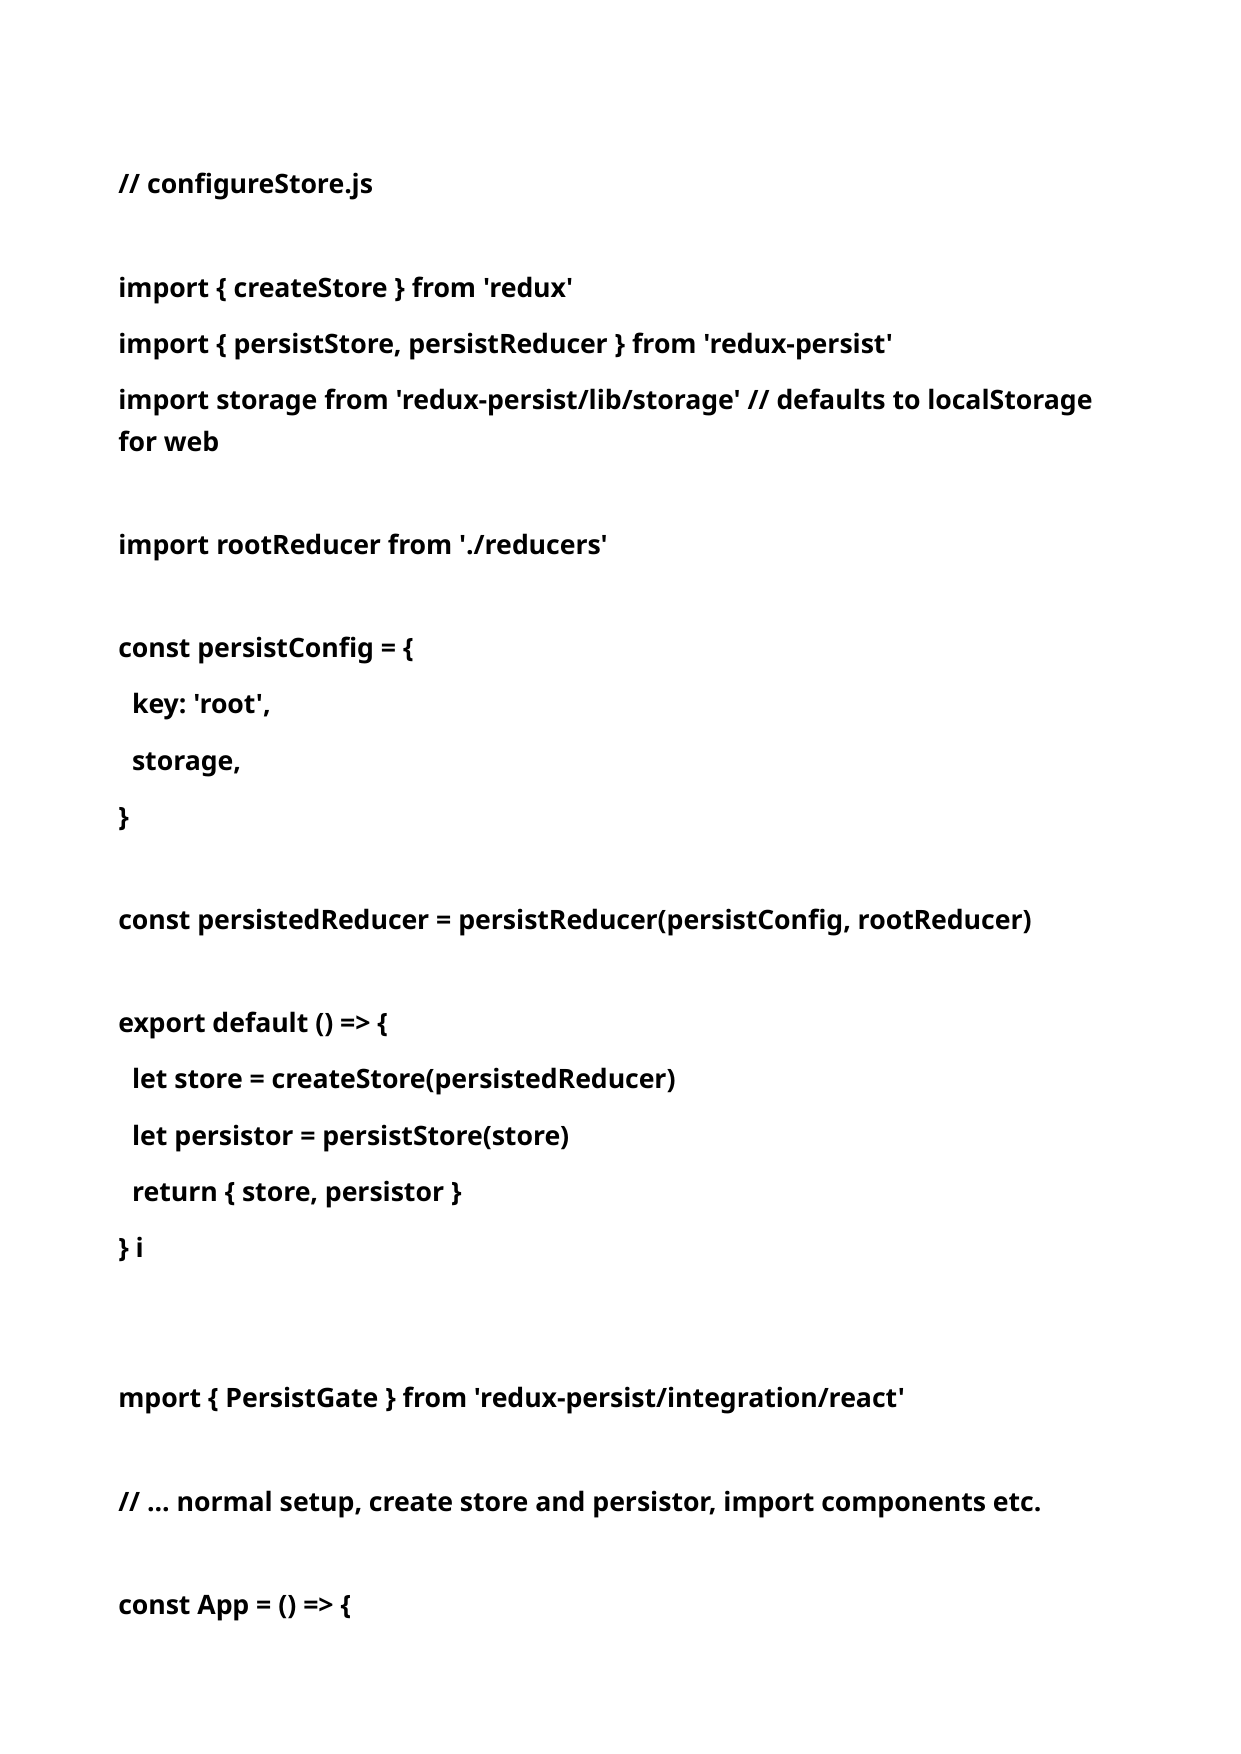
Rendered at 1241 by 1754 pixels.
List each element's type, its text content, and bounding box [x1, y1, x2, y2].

text key: 'root', [118, 685, 1122, 721]
text let store = createStore(persistedReducer) [118, 1060, 1122, 1097]
text const persistedReducer = persistReducer(persistConfig, rootReducer) [118, 901, 1122, 937]
text import storage from 'redux-persist/lib/storage' // defaults to localStorage for web [118, 381, 1122, 459]
text import { persistStore, persistReducer } from 'redux-persist' [118, 325, 1122, 361]
text // ... normal setup, create store and persistor, import components etc. [118, 1483, 1122, 1519]
text export default () => { [118, 1004, 1122, 1040]
text storage, [118, 741, 1122, 778]
text } i [118, 1229, 1122, 1265]
text import rootReducer from './reducers' [118, 526, 1122, 562]
text } [118, 798, 1122, 834]
text import { createStore } from 'redux' [118, 269, 1122, 305]
text mport { PersistGate } from 'redux-persist/integration/react' [118, 1379, 1122, 1416]
text return { store, persistor } [118, 1173, 1122, 1209]
text const persistConfig = { [118, 629, 1122, 665]
text const App = () => { [118, 1586, 1122, 1622]
text let persistor = persistStore(store) [118, 1117, 1122, 1153]
text // configureStore.js [118, 165, 1122, 201]
